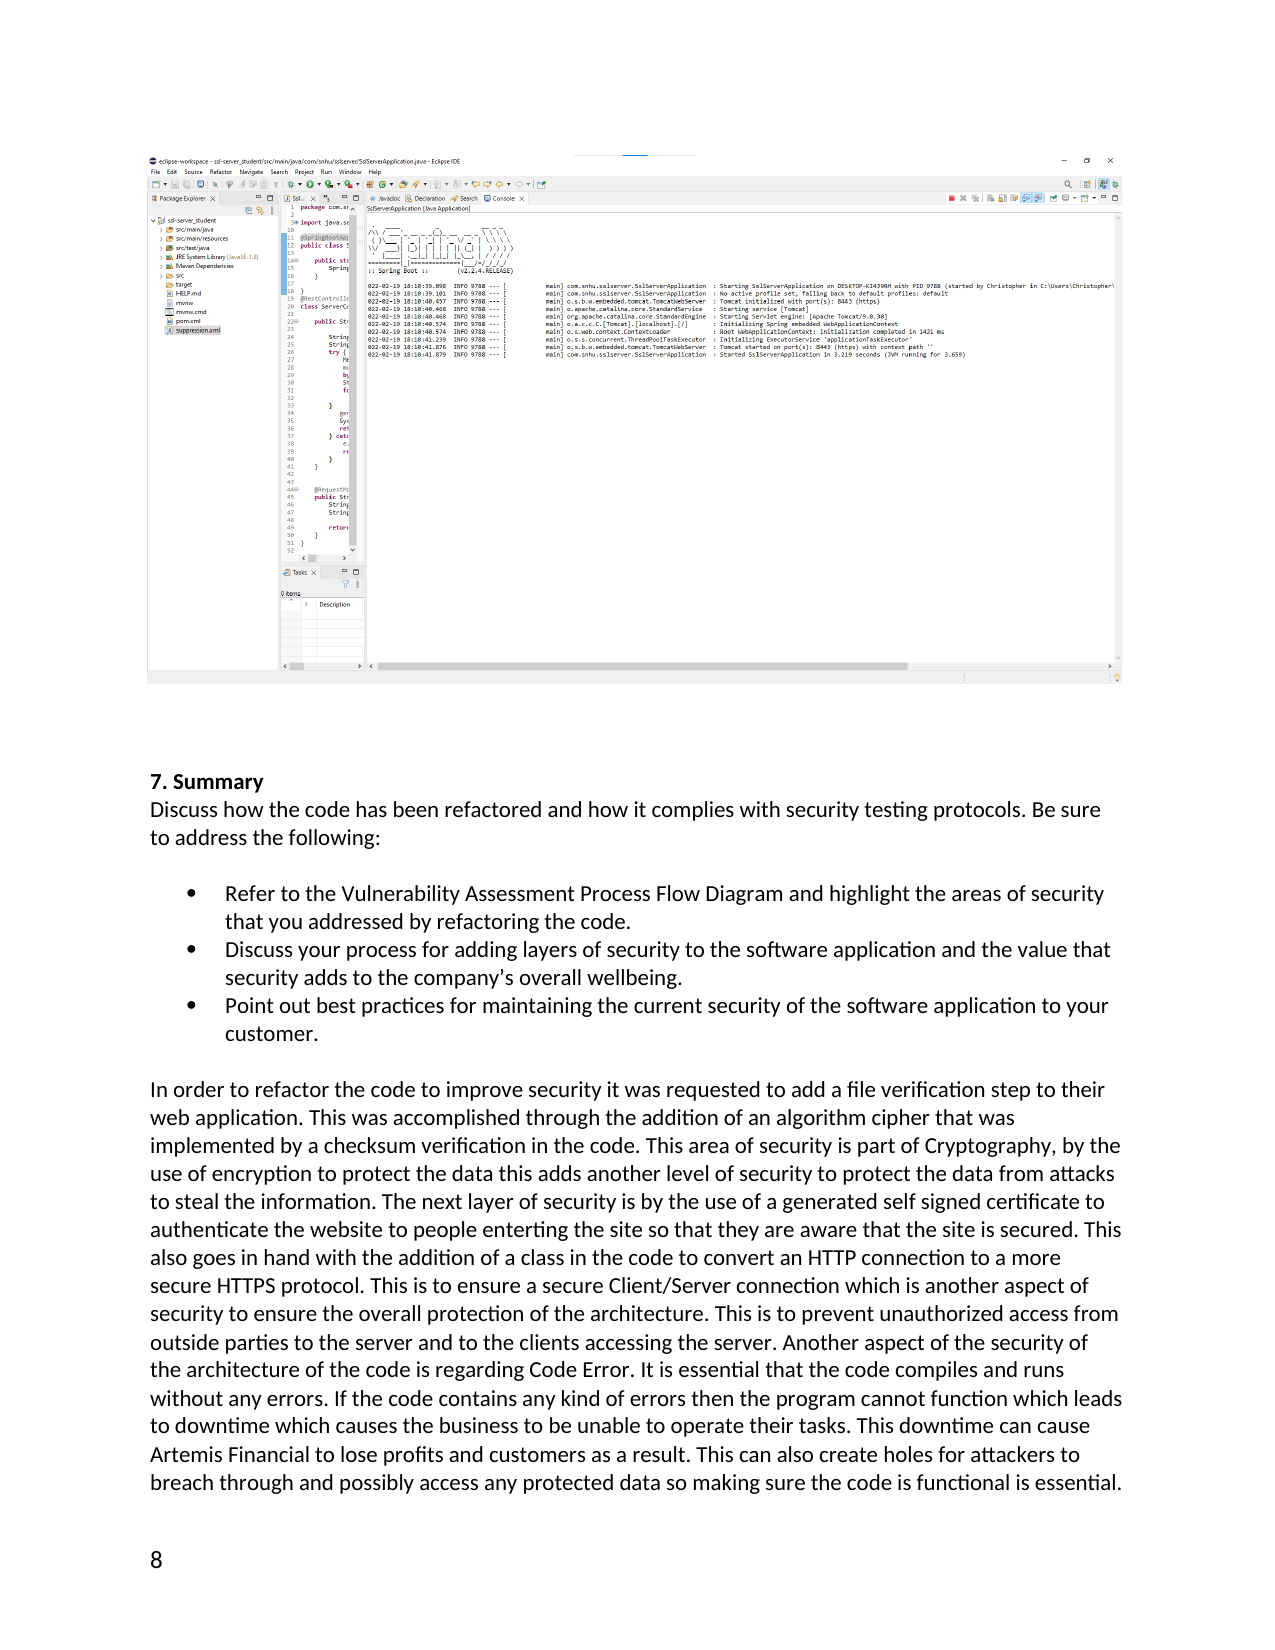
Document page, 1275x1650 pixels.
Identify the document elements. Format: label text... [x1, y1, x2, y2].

picture [147, 155, 1123, 684]
list Discuss your process for adding layers of security to the software application and the value that security adds to the company’s overall wellbeing. [187, 935, 1125, 991]
list Refer to the Vulnerability Assessment Process Flow Diagram and highlight the areas of security that you addressed by refactoring the code. [187, 879, 1125, 935]
text In order to refactor the code to improve security it was requested to add a file verification step to their web application. This was accomplished through the addition of an algorithm cipher that was implemented by a checksum verification in the code. This area of security is part of Cryptography, by the use of encryption to protect the data this adds another level of security to protect the data from attacks to steal the information. The next layer of security is by the use of a generated self signed certificate to authenticate the website to people enterting the site so that they are aware that the site is secured. This also goes in hand with the addition of a class in the code to convert an HTTP connection to a more secure HTTPS protocol. This is to ensure a secure Client/Server connection which is another aspect of security to ensure the overall protection of the architecture. This is to prevent unauthorized access from outside parties to the server and to the clients accessing the server. Another aspect of the security of the architecture of the code is regarding Code Error. It is essential that the code compiles and runs without any errors. If the code contains any kind of errors then the program cannot function which leads to downtime which causes the business to be unable to operate their tasks. This downtime can cause Artemis Financial to lose profits and customers as a result. This can also create holes for attackers to breach through and possibly access any protected data so making sure the code is functional is essential. [150, 1075, 1125, 1496]
subtitle 7. Summary [150, 767, 1125, 795]
text Discuss how the code has been refactored and how it complies with security testing protocols. Be sure to address the following: [150, 795, 1125, 851]
list Point out best practices for maintaining the current security of the software application to your customer. [187, 991, 1125, 1047]
